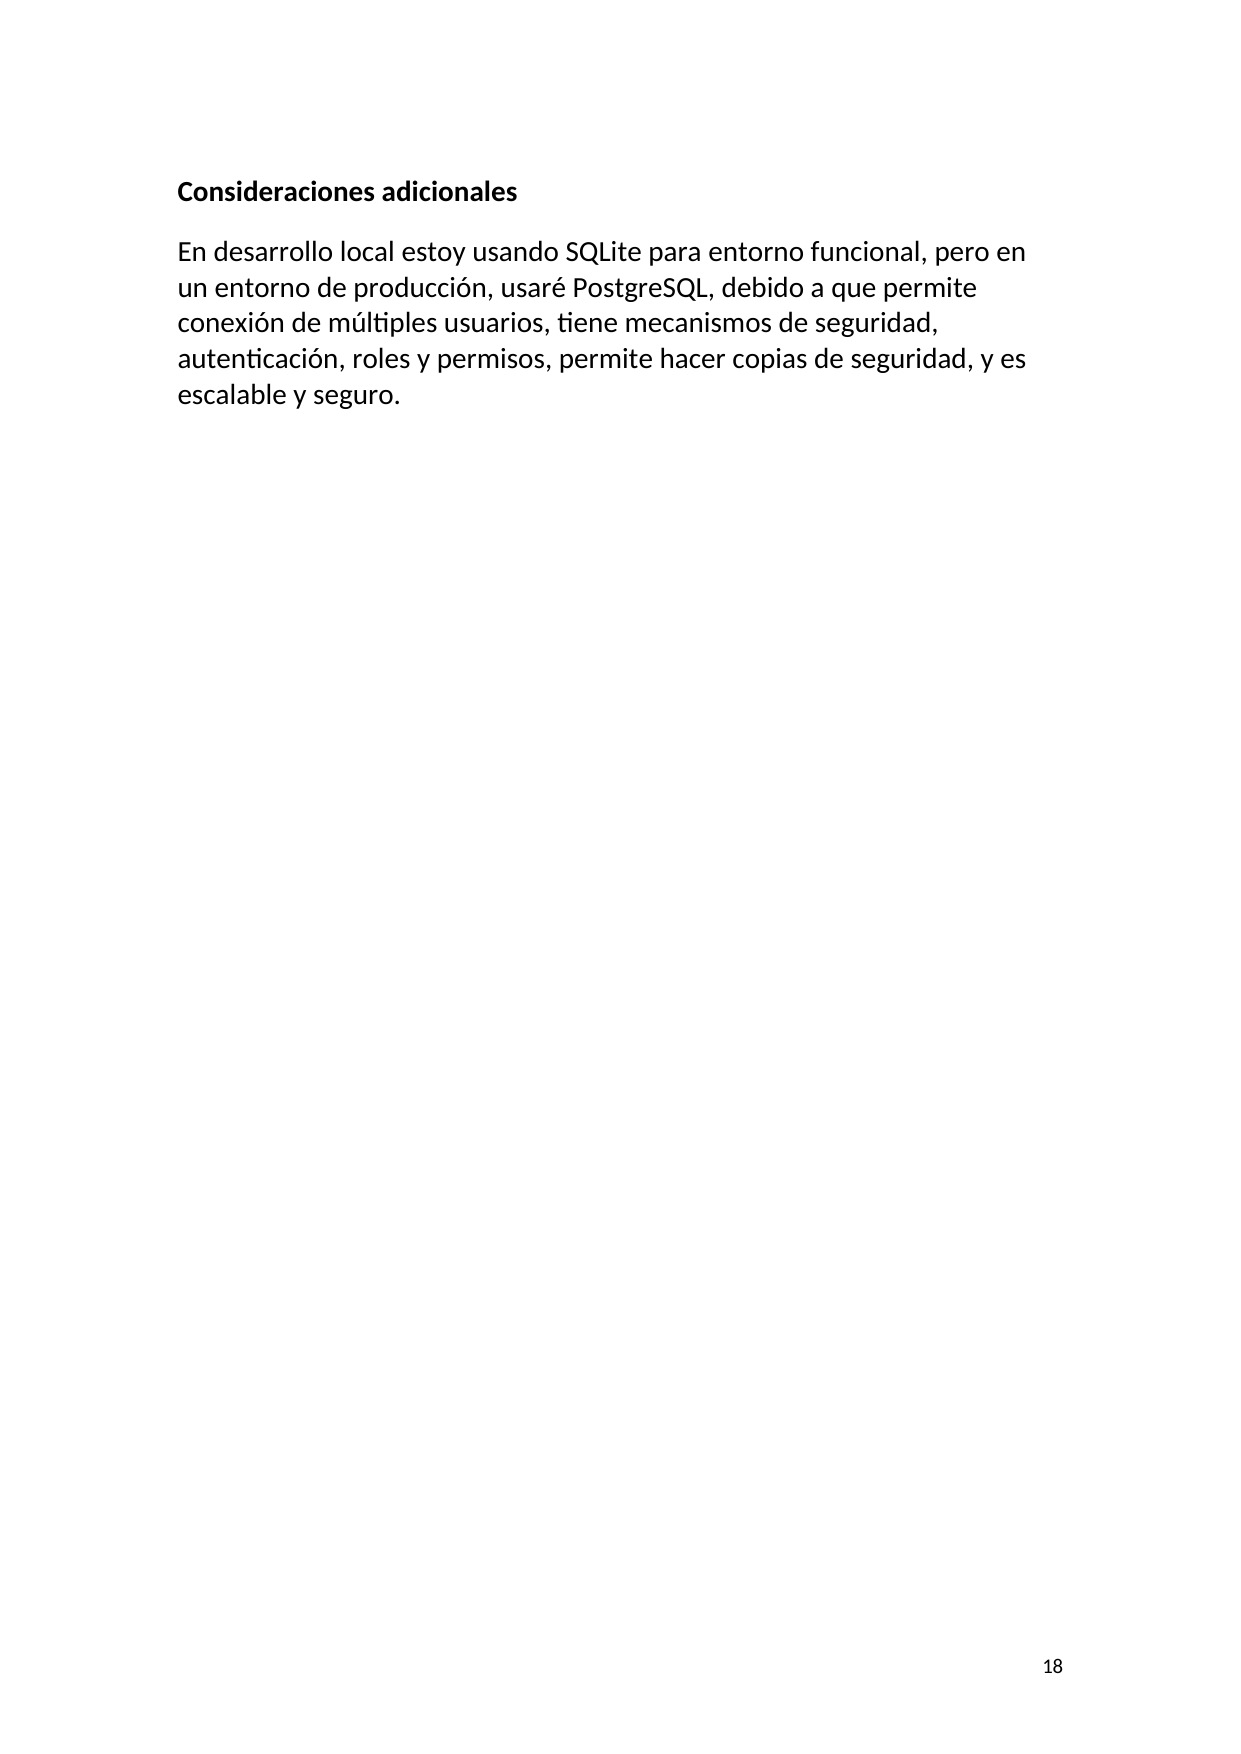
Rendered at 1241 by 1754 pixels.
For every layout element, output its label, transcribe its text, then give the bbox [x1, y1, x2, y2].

text Consideraciones adicionales [177, 173, 1063, 208]
text En desarrollo local estoy usando SQLite para entorno funcional, pero en un entorno de producción, usaré PostgreSQL, debido a que permite conexión de múltiples usuarios, tiene mecanismos de seguridad, autenticación, roles y permisos, permite hacer copias de seguridad, y es escalable y seguro. [177, 233, 1063, 518]
